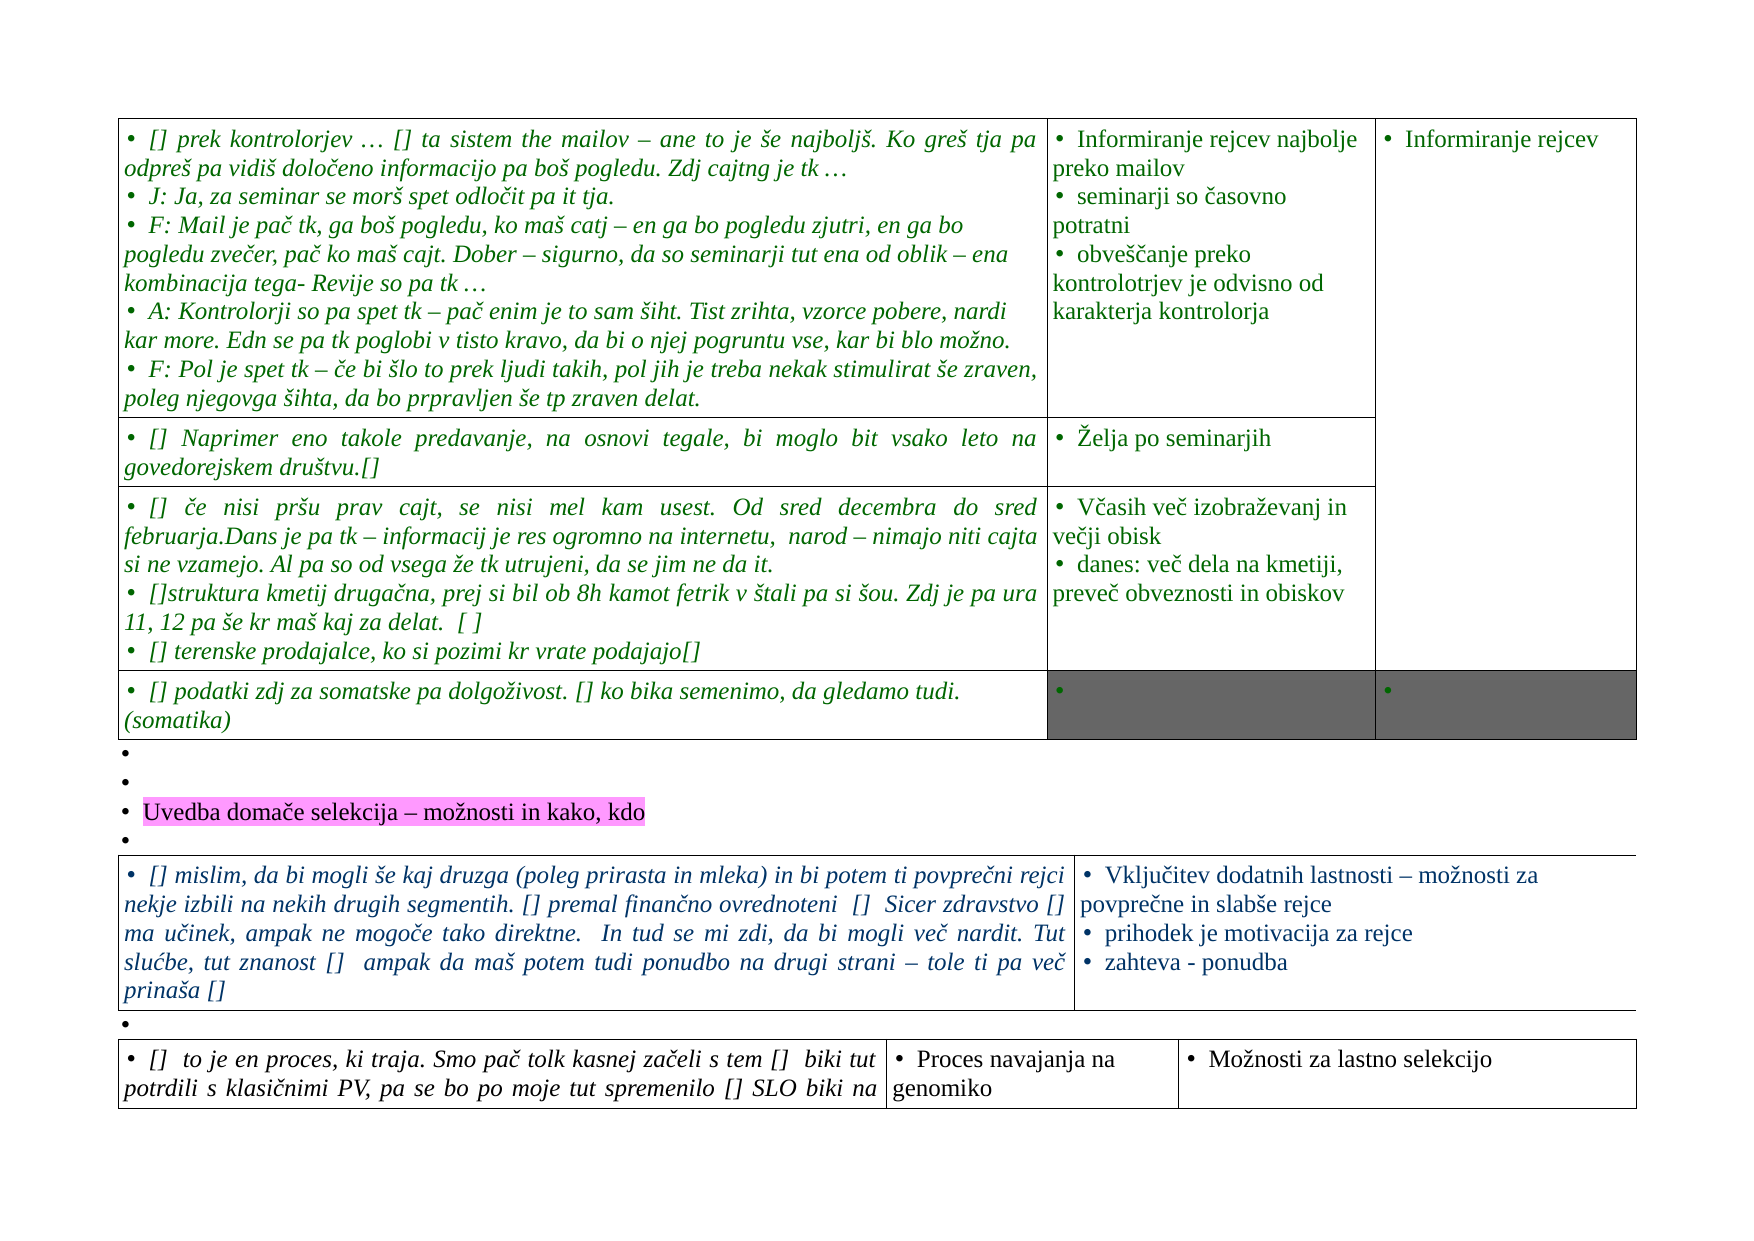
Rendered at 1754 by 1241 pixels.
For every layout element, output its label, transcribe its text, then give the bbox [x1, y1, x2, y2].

table_header [] to je en proces, ki traja. Smo pač tolk kasnej začeli s tem [] biki tut potrdili s klasičnimi PV, pa se bo po moje tut spremenilo [] SLO biki na [119, 1040, 886, 1108]
table_header [] prek kontrolorjev … [] ta sistem the mailov – ane to je še najboljš. Ko greš tja pa odpreš pa vidiš določeno informacijo pa boš pogledu. Zdj cajtng je tk … J: Ja, za seminar se morš spet odločit pa it tja. F: Mail je pač tk, ga boš pogledu, ko maš catj – en ga bo pogledu zjutri, en ga bo pogledu zvečer, pač ko maš cajt. Dober – sigurno, da so seminarji tut ena od oblik – ena kombinacija tega- Revije so pa tk … A: Kontrolorji so pa spet tk – pač enim je to sam šiht. Tist zrihta, vzorce pobere, nardi kar more. Edn se pa tk poglobi v tisto kravo, da bi o njej pogruntu vse, kar bi blo možno. F: Pol je spet tk – če bi šlo to prek ljudi takih, pol jih je treba nekak stimulirat še zraven, poleg njegovga šihta, da bo prpravljen še tp zraven delat. [119, 119, 1047, 417]
table_header Informiranje rejcev [1376, 119, 1636, 670]
table_cell [] če nisi pršu prav cajt, se nisi mel kam usest. Od sred decembra do sred februarja.Dans je pa tk – informacij je res ogromno na internetu, narod – nimajo niti cajta si ne vzamejo. Al pa so od vsega že tk utrujeni, da se jim ne da it. []struktura kmetij drugačna, prej si bil ob 8h kamot fetrik v štali pa si šou. Zdj je pa ura 11, 12 pa še kr maš kaj za delat. [ ] [] terenske prodajalce, ko si pozimi kr vrate podajajo[] [119, 487, 1047, 670]
table_header Proces navajanja na genomiko potrebno počakati potrditve problem slabe uporabe SLO bikov [887, 1040, 1178, 1108]
table_cell Včasih več izobraževanj in večji obisk danes: več dela na kmetiji, preveč obveznosti in obiskov [1048, 487, 1375, 670]
table_header Vključitev dodatnih lastnosti – možnosti za povprečne in slabše rejce prihodek je motivacija za rejce zahteva - ponudba [1075, 856, 1636, 1010]
table_header Informiranje rejcev najbolje preko mailov seminarji so časovno potratni obveščanje preko kontrolotrjev je odvisno od karakterja kontrolorja [1048, 119, 1375, 417]
table_header [] mislim, da bi mogli še kaj druzga (poleg prirasta in mleka) in bi potem ti povprečni rejci nekje izbili na nekih drugih segmentih. [] premal finančno ovrednoteni [] Sicer zdravstvo [] ma učinek, ampak ne mogoče tako direktne. In tud se mi zdi, da bi mogli več nardit. Tut slućbe, tut znanost [] ampak da maš potem tudi ponudbo na drugi strani – tole ti pa več prinaša [] [119, 856, 1074, 1010]
table_cell [] Naprimer eno takole predavanje, na osnovi tegale, bi moglo bit vsako leto na govedorejskem društvu.[] [119, 418, 1047, 486]
table_cell Želja po seminarjih [1048, 418, 1375, 486]
list Uvedba domače selekcija – možnosti in kako, kdo [118, 797, 1636, 826]
table_header Možnosti za lastno selekcijo [1179, 1040, 1636, 1108]
table_cell [1048, 671, 1375, 739]
table_cell [] podatki zdj za somatske pa dolgoživost. [] ko bika semenimo, da gledamo tudi. (somatika) [119, 671, 1047, 739]
table_cell [1376, 671, 1636, 739]
